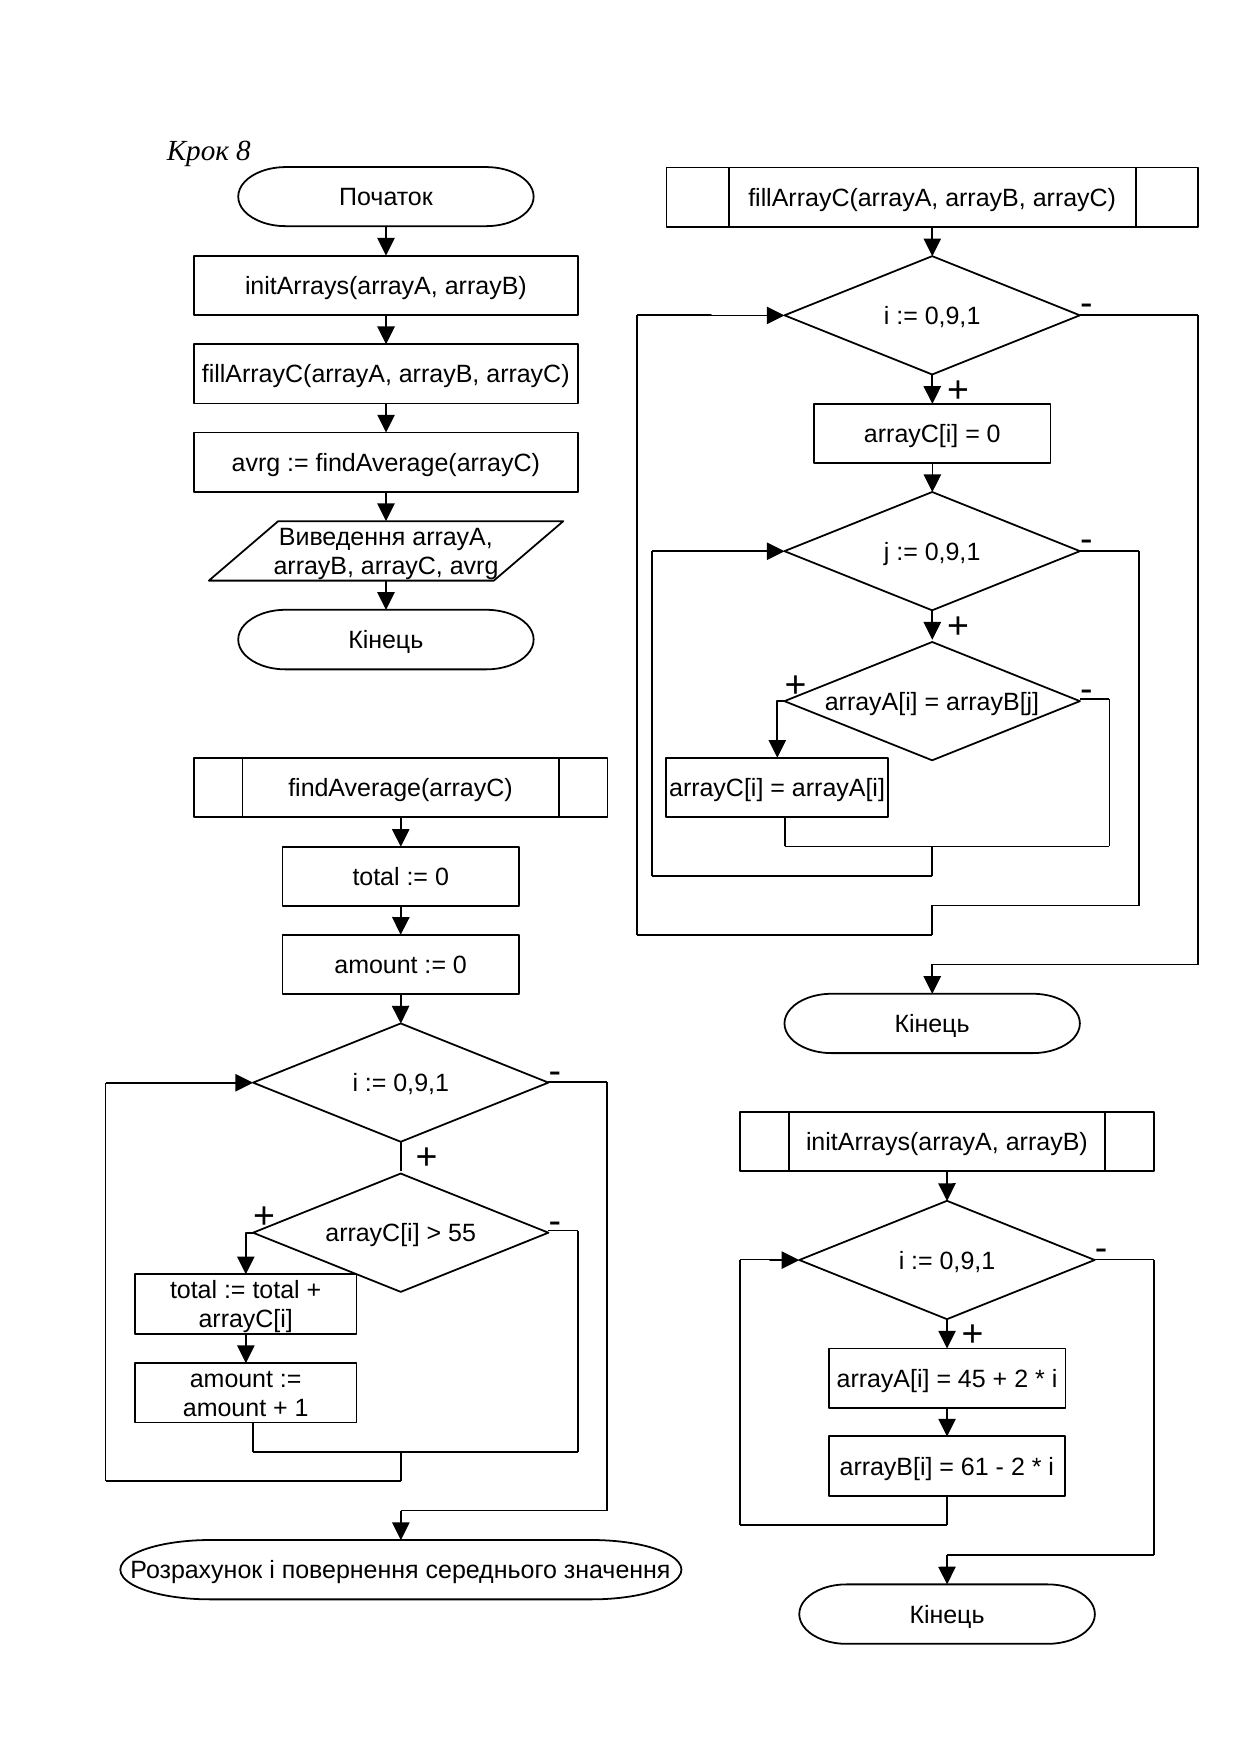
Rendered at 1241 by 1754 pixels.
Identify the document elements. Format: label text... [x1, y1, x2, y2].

text Крок 8 [167, 133, 1163, 167]
